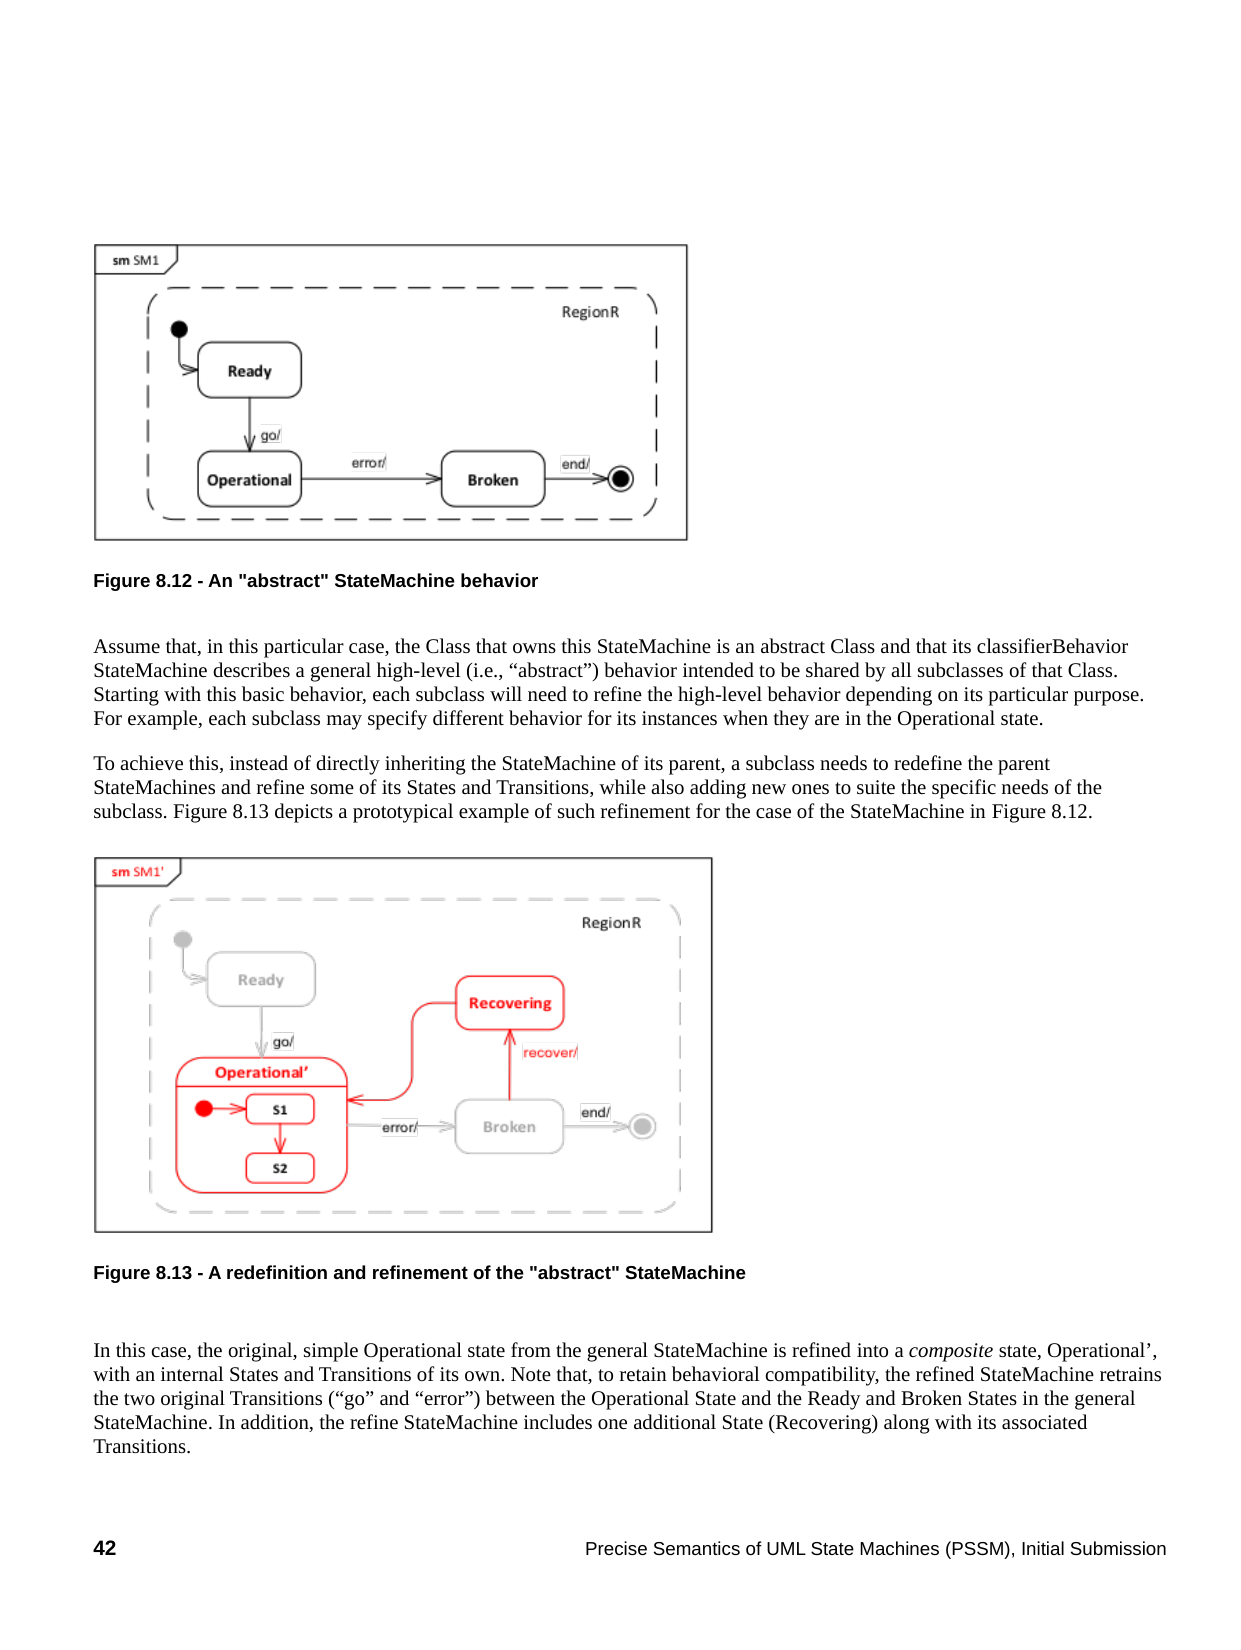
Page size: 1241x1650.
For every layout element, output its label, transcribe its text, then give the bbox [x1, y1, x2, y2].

picture [93, 856, 714, 1247]
picture [93, 243, 689, 567]
text To achieve this, instead of directly inheriting the StateMachine of its parent, a subclass needs to redefine the parent StateMachines and refine some of its States and Transitions, while also adding new ones to suite the specific needs of the subclass. Figure 8.13 depicts a prototypical example of such refinement for the case of the StateMachine in Figure 8.12. [93, 751, 1164, 823]
text Figure 8.12 - An "abstract" StateMachine behavior [93, 567, 689, 592]
text Assume that, in this particular case, the Class that owns this StateMachine is an abstract Class and that its classifierBehavior StateMachine describes a general high-level (i.e., “abstract”) behavior intended to be shared by all subclasses of that Class. Starting with this basic behavior, each subclass will need to refine the high-level behavior depending on its particular purpose. For example, each subclass may specify different behavior for its instances when they are in the Operational state. [93, 634, 1164, 730]
text In this case, the original, simple Operational state from the general StateMachine is refined into a composite state, Operational’, with an internal States and Transitions of its own. Note that, to retain behavioral compatibility, the refined StateMachine retrains the two original Transitions (“go” and “error”) between the Operational State and the Ready and Broken States in the general StateMachine. In addition, the refine StateMachine includes one additional State (Recovering) along with its associated Transitions. [93, 1338, 1164, 1458]
text Figure 8.13 - A redefinition and refinement of the "abstract" StateMachine [93, 1262, 1153, 1283]
